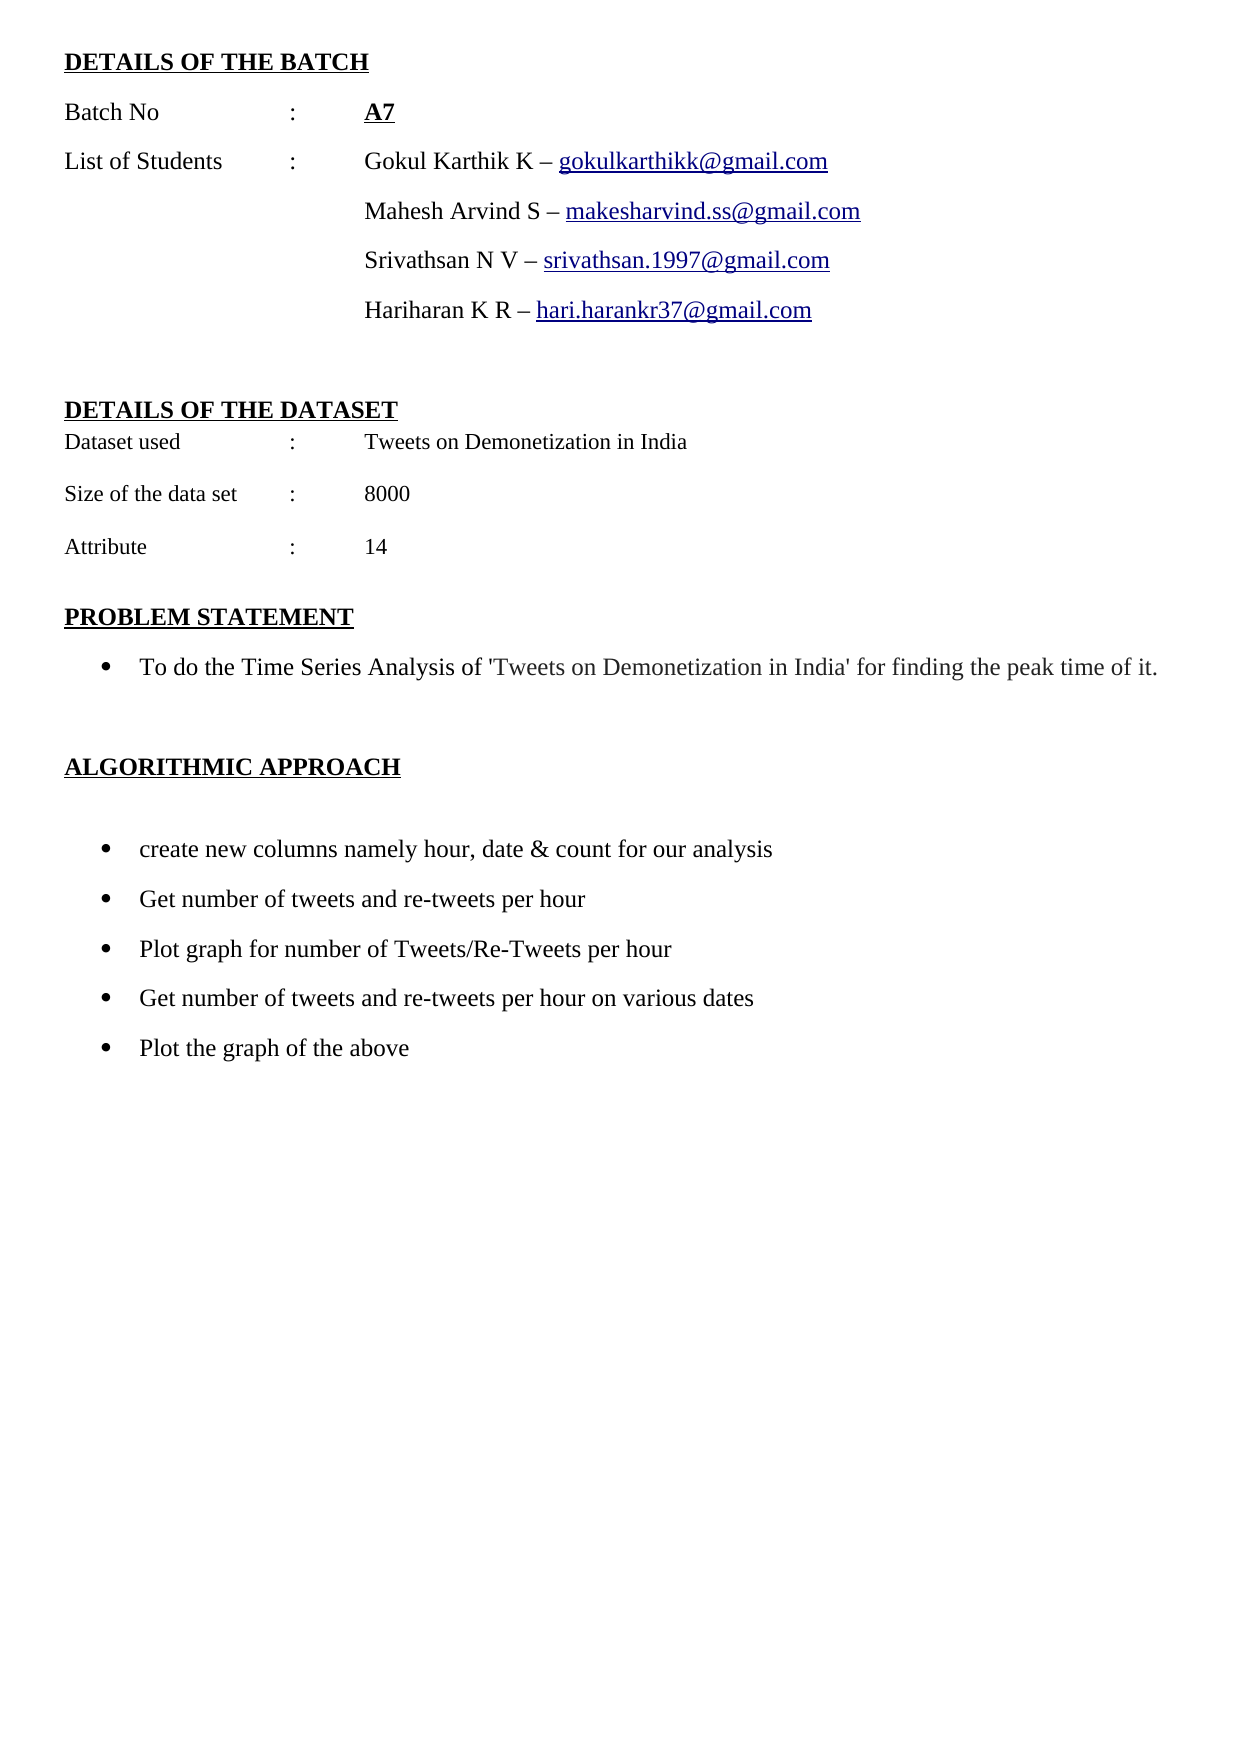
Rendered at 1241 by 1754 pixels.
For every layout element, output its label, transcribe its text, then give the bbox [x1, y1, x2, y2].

list To do the Time Series Analysis of 'Tweets on Demonetization in India' for finding the peak time of it. [102, 652, 1176, 681]
text Mahesh Arvind S – makesharvind.ss@gmail.com [64, 196, 1176, 225]
text Attribute : 14 [64, 533, 1176, 559]
list Plot the graph of the above [102, 1033, 1176, 1062]
text Hariharan K R – hari.harankr37@gmail.com [64, 295, 1176, 324]
list Plot graph for number of Tweets/Re-Tweets per hour [102, 934, 1176, 962]
list Get number of tweets and re-tweets per hour [102, 884, 1176, 913]
text DETAILS OF THE DATASET [64, 395, 1176, 423]
text List of Students : Gokul Karthik K – gokulkarthikk@gmail.com [64, 146, 1176, 175]
text ALGORITHMIC APPROACH [64, 752, 1176, 813]
text Batch No : A7 [64, 97, 1176, 125]
list Get number of tweets and re-tweets per hour on various dates [102, 983, 1176, 1012]
list create new columns namely hour, date & count for our analysis [102, 834, 1176, 863]
text Dataset used : Tweets on Demonetization in India [64, 428, 1176, 454]
text DETAILS OF THE BATCH [64, 47, 1176, 76]
text Srivathsan N V – srivathsan.1997@gmail.com [64, 246, 1176, 274]
text PROBLEM STATEMENT [64, 602, 1176, 631]
text Size of the data set : 8000 [64, 480, 1176, 507]
